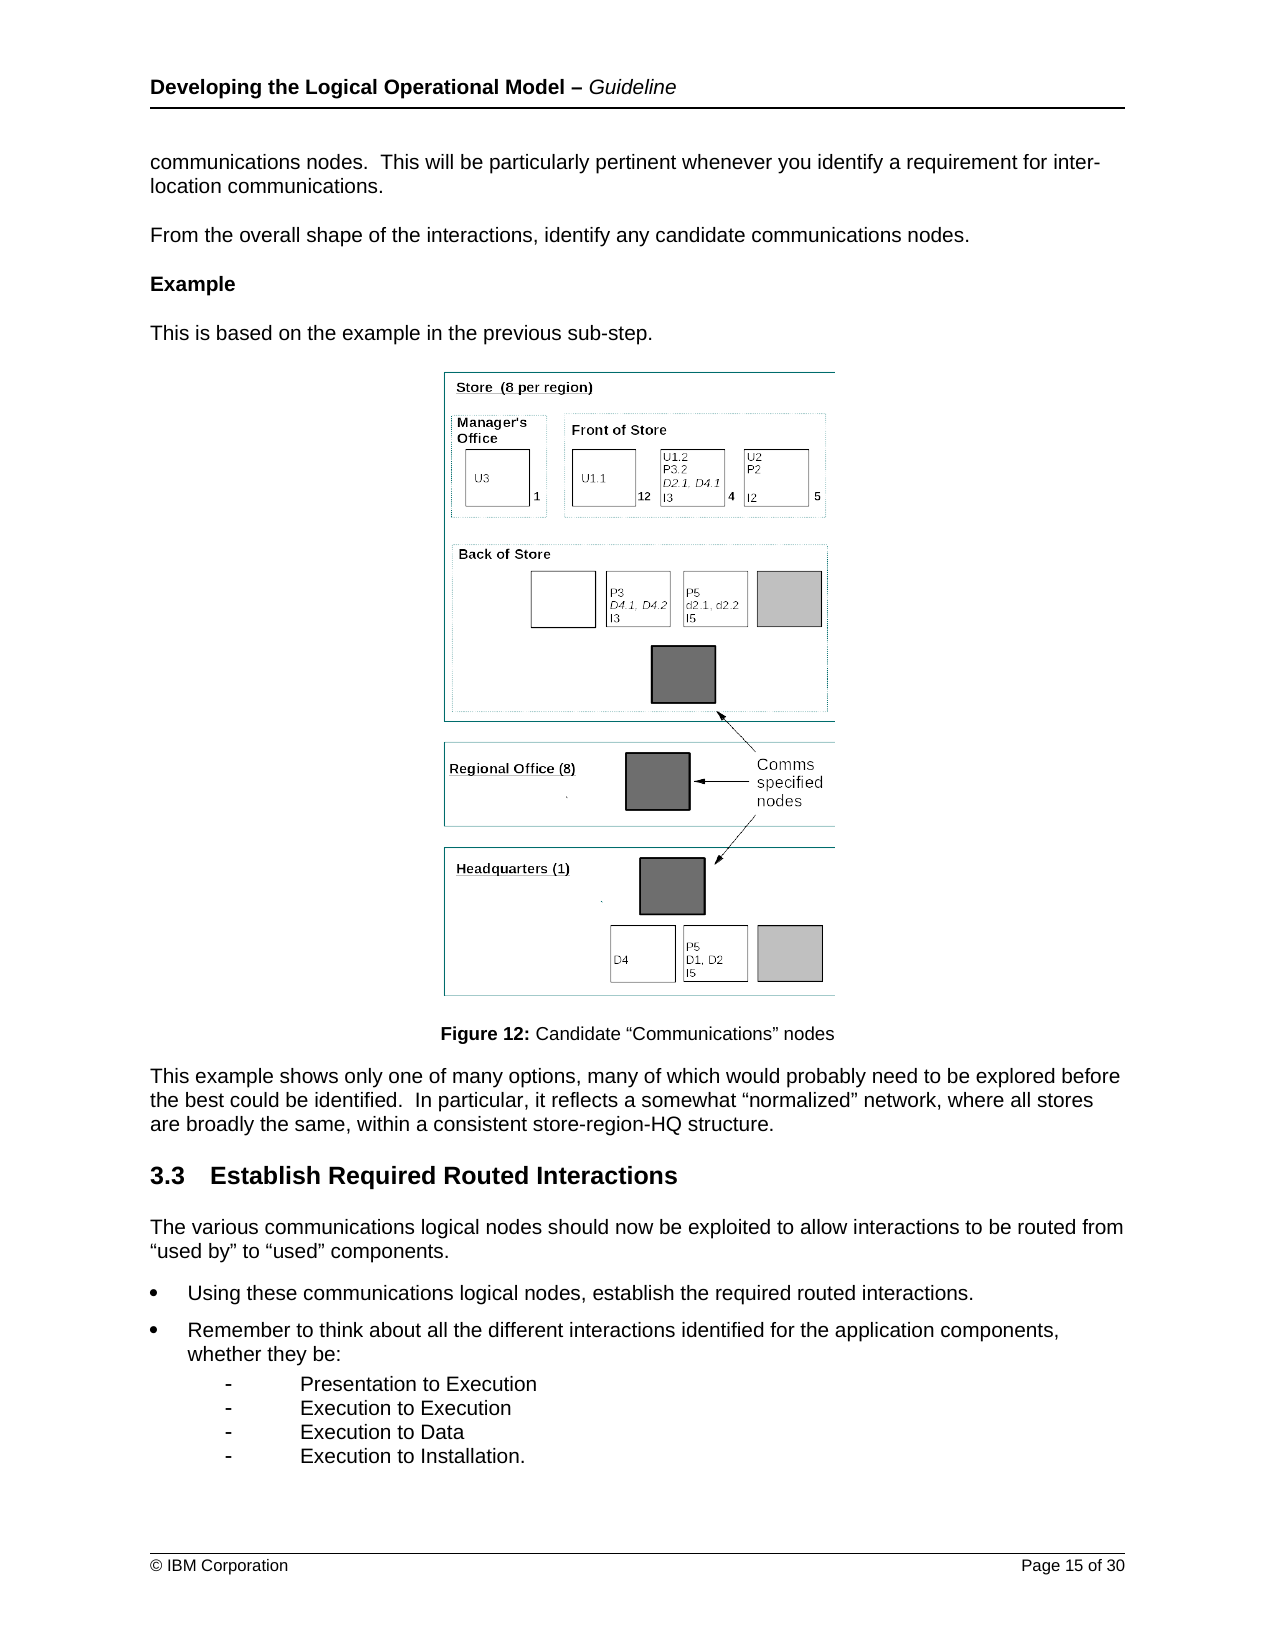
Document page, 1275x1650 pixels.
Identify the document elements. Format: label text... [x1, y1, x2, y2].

list Execution to Execution [225, 1396, 1125, 1420]
text The various communications logical nodes should now be exploited to allow interactions to be routed from “used by” to “used” components. [150, 1214, 1125, 1262]
text Example [150, 272, 1125, 296]
text From the overall shape of the interactions, identify any candidate communications nodes. [150, 223, 1125, 247]
list Execution to Data [225, 1420, 1125, 1444]
text This is based on the example in the previous sub-step. [150, 321, 1125, 345]
text This example shows only one of many options, many of which would probably need to be explored before the best could be identified. In particular, it reflects a somewhat “normalized” network, where all stores are broadly the same, within a consistent store-region-HQ structure. [150, 1064, 1125, 1136]
list Remember to think about all the different interactions identified for the application components, whether they be: [150, 1318, 1125, 1366]
list Execution to Installation. [225, 1444, 1125, 1468]
list Using these communications logical nodes, establish the required routed interactions. [150, 1281, 1125, 1305]
list Presentation to Execution [225, 1372, 1125, 1396]
text communications nodes. This will be particularly pertinent whenever you identify a requirement for inter-location communications. [150, 150, 1125, 198]
text Figure 12: Candidate “Communications” nodes [150, 1022, 1125, 1044]
subtitle Establish Required Routed Interactions [150, 1161, 1125, 1189]
